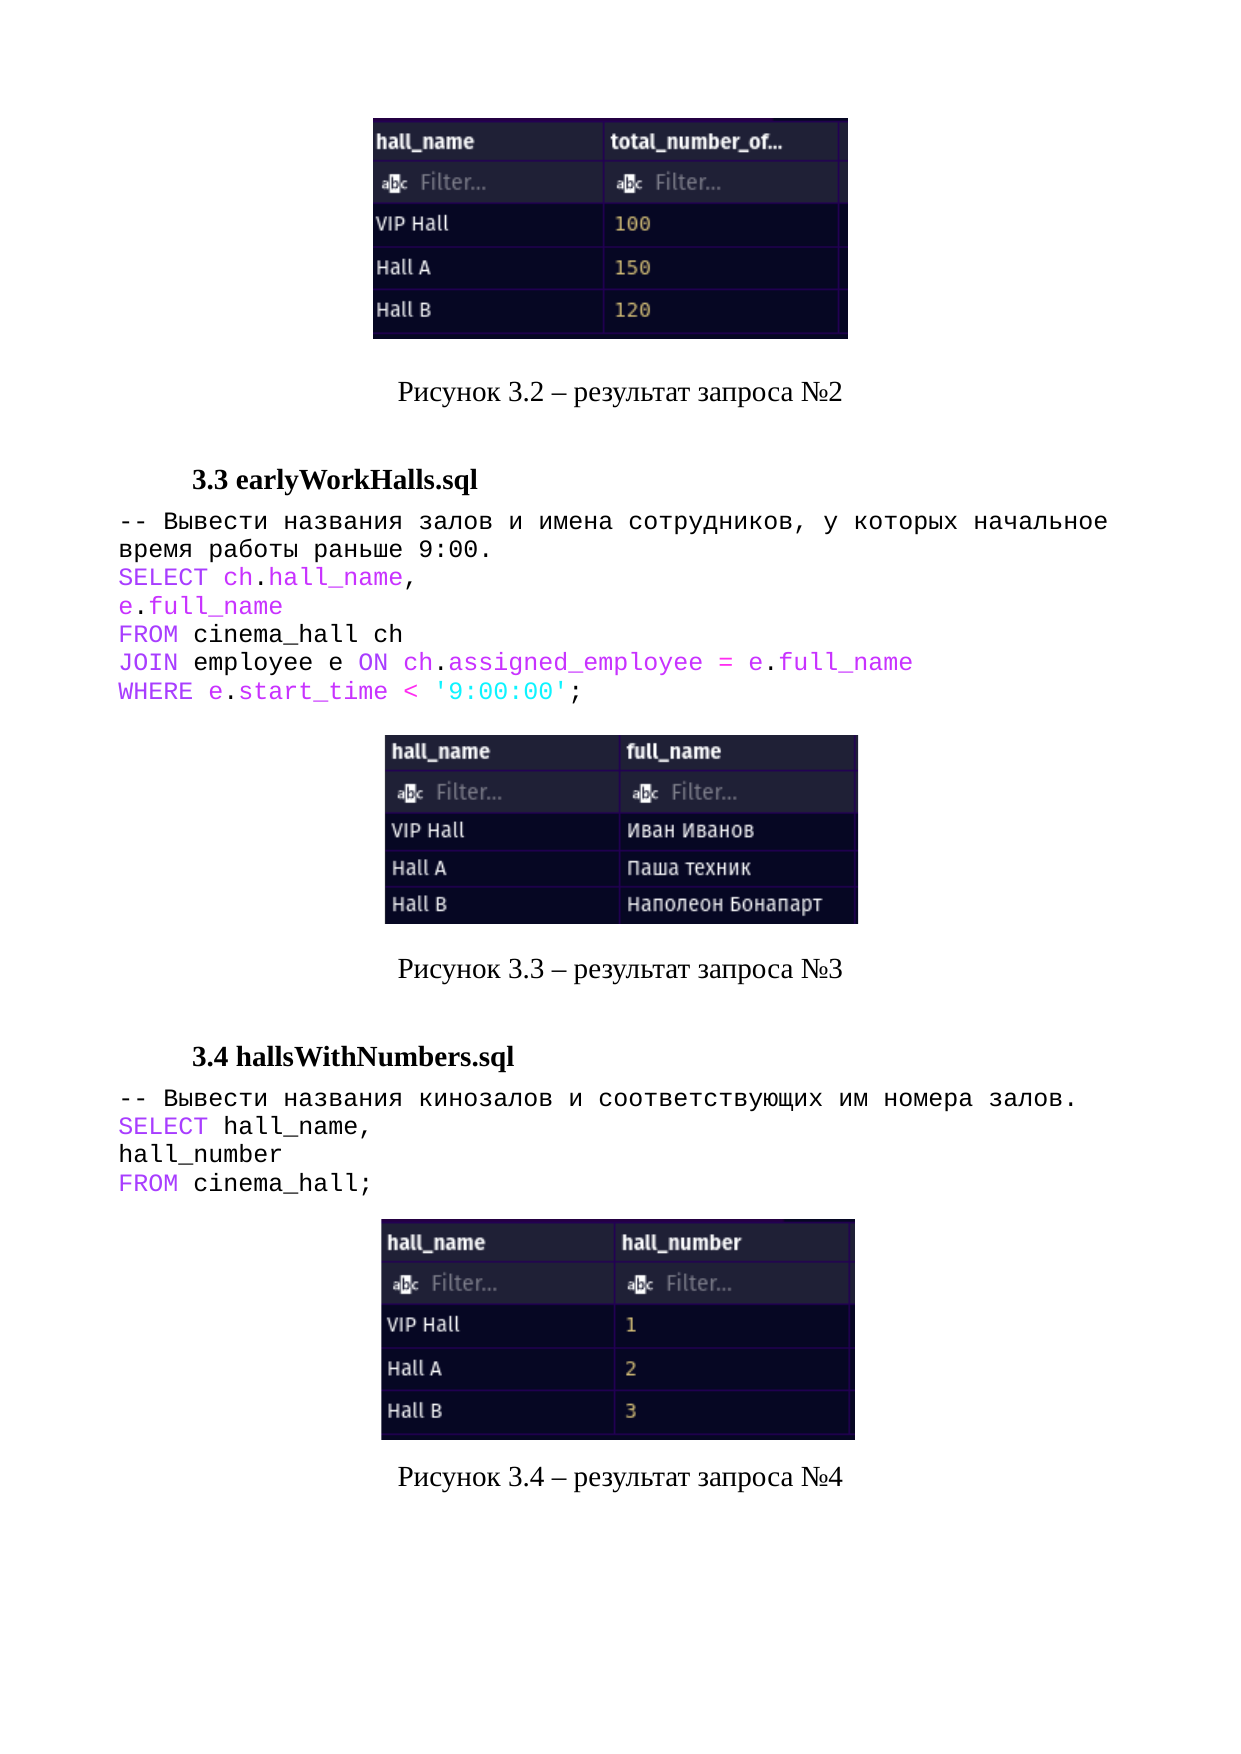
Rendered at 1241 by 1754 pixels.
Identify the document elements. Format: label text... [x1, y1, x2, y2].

subtitle 3.4 hallsWithNumbers.sql [118, 1039, 1122, 1073]
picture [384, 735, 859, 924]
text Рисунок 3.3 – результат запроса №3 [118, 951, 1122, 985]
text Рисунок 3.2 – результат запроса №2 [118, 374, 1122, 408]
text hall_number [118, 1142, 1122, 1170]
picture [373, 118, 848, 339]
text FROM cinema_hall ch [118, 622, 1122, 650]
text WHERE e.start_time < '9:00:00'; [118, 678, 1122, 707]
text Рисунок 3.4 – результат запроса №4 [118, 1459, 1122, 1492]
subtitle 3.3 earlyWorkHalls.sql [118, 462, 1122, 496]
text JOIN employee e ON ch.assigned_employee = e.full_name [118, 650, 1122, 678]
text SELECT hall_name, [118, 1114, 1122, 1142]
picture [381, 1219, 855, 1440]
text -- Вывести названия кинозалов и соответствующих им номера залов. [118, 1085, 1122, 1114]
text FROM cinema_hall; [118, 1170, 1122, 1199]
text e.full_name [118, 593, 1122, 622]
text SELECT ch.hall_name, [118, 565, 1122, 593]
text -- Вывести названия залов и имена сотрудников, у которых начальное время работы раньше 9:00. [118, 508, 1122, 565]
